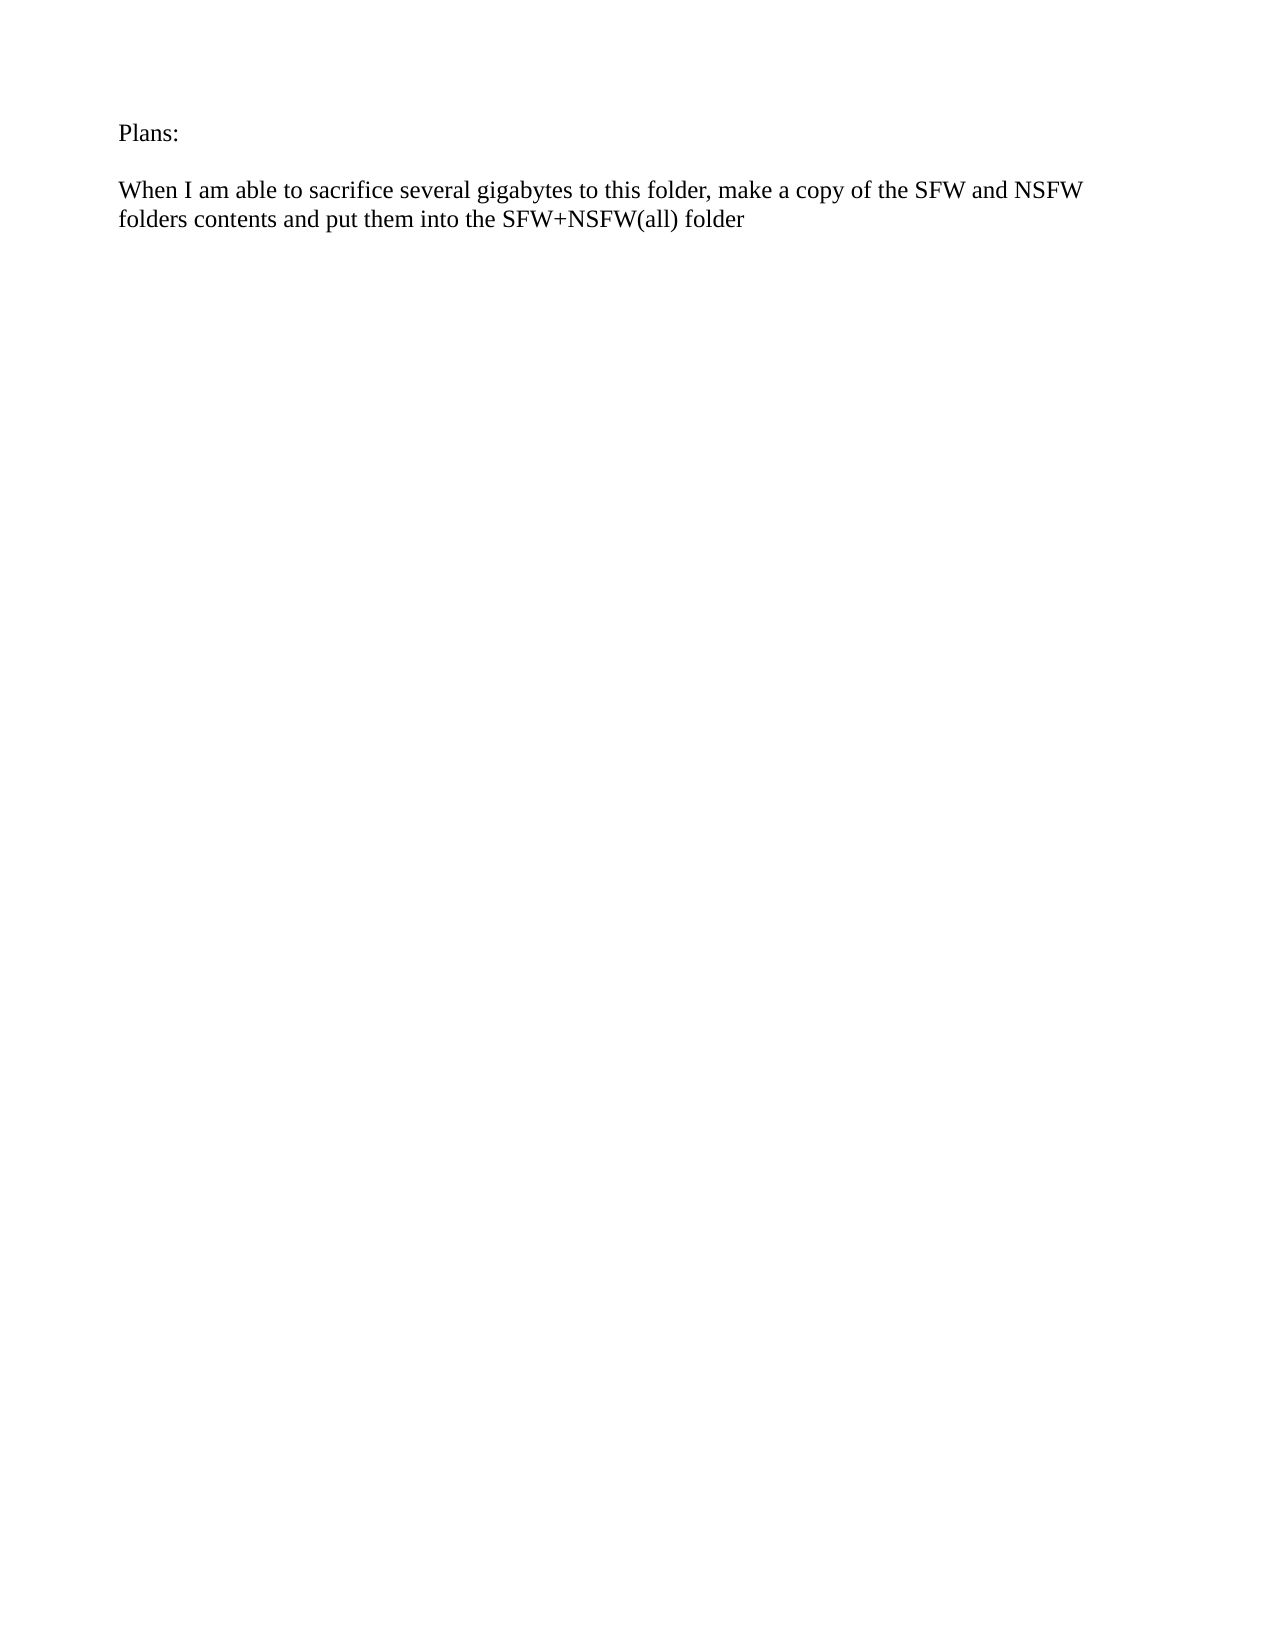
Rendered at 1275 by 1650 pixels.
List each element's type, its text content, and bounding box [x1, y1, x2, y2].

text When I am able to sacrifice several gigabytes to this folder, make a copy of the SFW and NSFW folders contents and put them into the SFW+NSFW(all) folder [118, 176, 1157, 233]
text Plans: [118, 118, 1157, 147]
